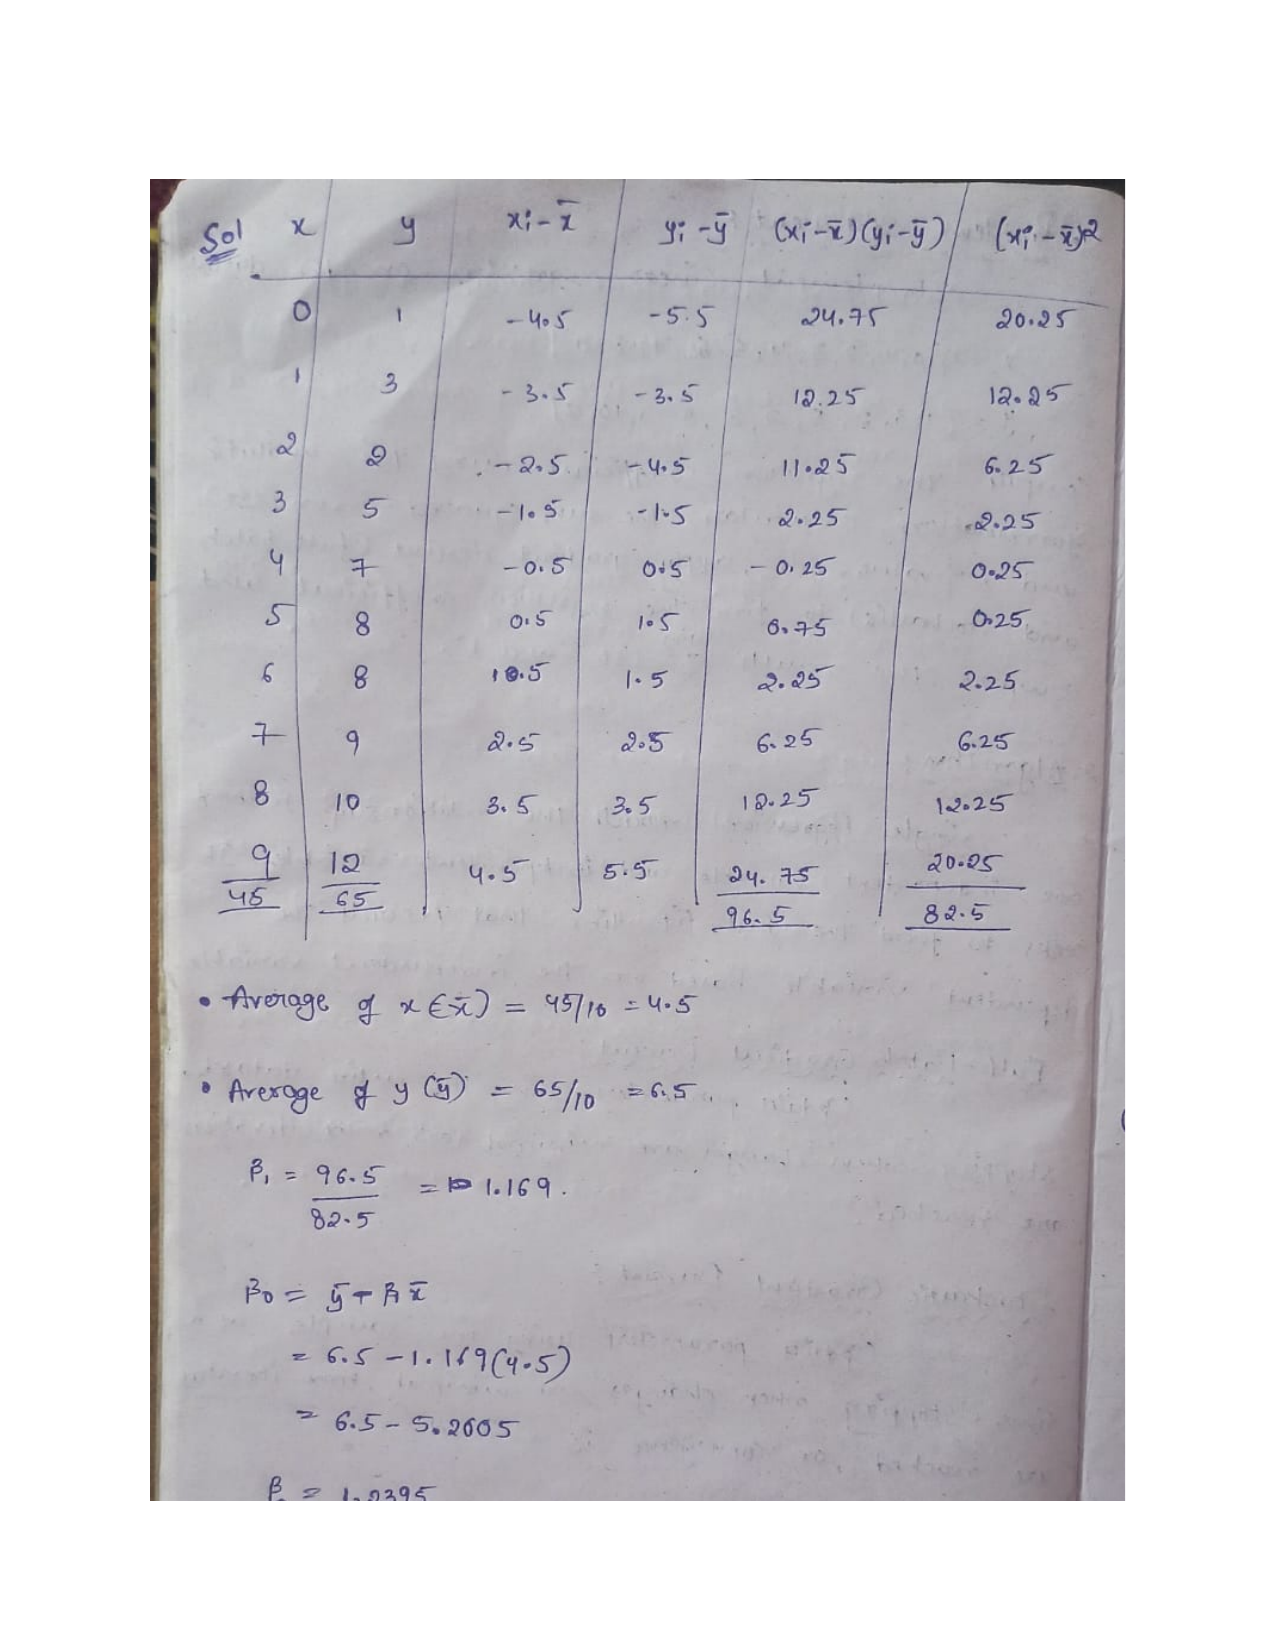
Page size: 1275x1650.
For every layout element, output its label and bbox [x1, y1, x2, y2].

picture [150, 179, 1125, 1501]
